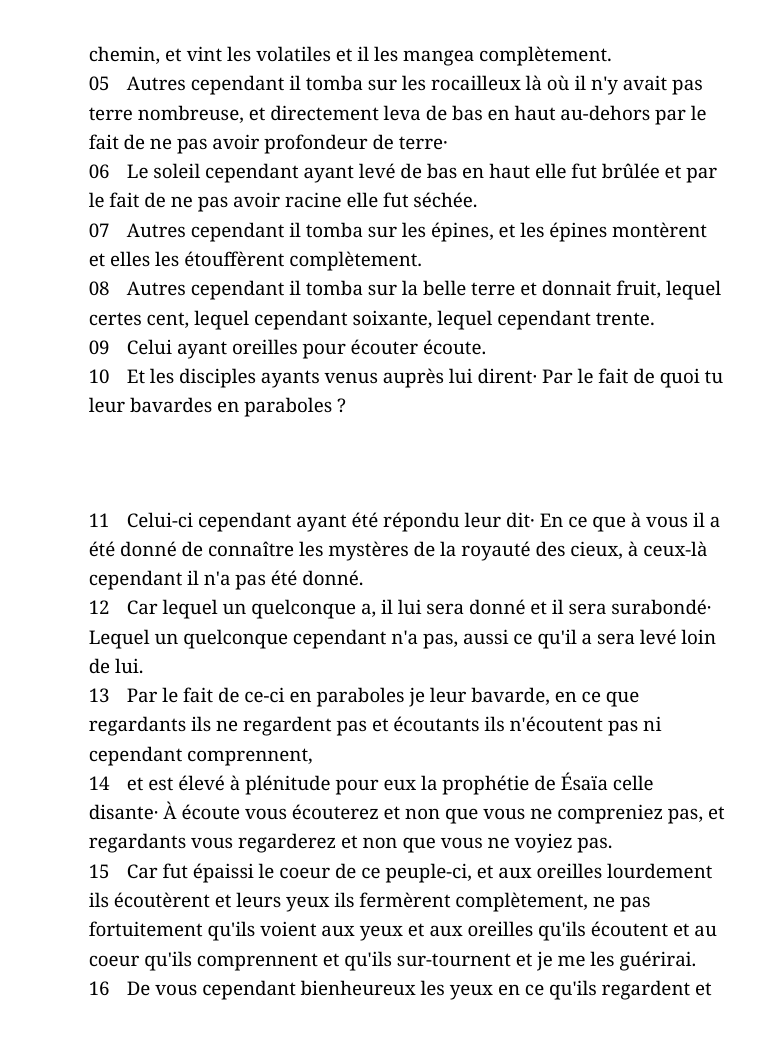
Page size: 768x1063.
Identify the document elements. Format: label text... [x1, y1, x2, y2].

text chemin, et vint les volatiles et il les mangea complètement. 05 Autres cependant il tomba sur les rocailleux là où il n'y avait pas terre nombreuse, et directement leva de bas en haut au-dehors par le fait de ne pas avoir profondeur de terre· 06 Le soleil cependant ayant levé de bas en haut elle fut brûlée et par le fait de ne pas avoir racine elle fut séchée. 07 Autres cependant il tomba sur les épines, et les épines montèrent et elles les étouffèrent complètement. 08 Autres cependant il tomba sur la belle terre et donnait fruit, lequel certes cent, lequel cependant soixante, lequel cependant trente. 09 Celui ayant oreilles pour écouter écoute. 10 Et les disciples ayants venus auprès lui dirent· Par le fait de quoi tu leur bavardes en paraboles ? [88, 41, 726, 445]
text 11 Celui-ci cependant ayant été répondu leur dit· En ce que à vous il a été donné de connaître les mystères de la royauté des cieux, à ceux-là cependant il n'a pas été donné. 12 Car lequel un quelconque a, il lui sera donné et il sera surabondé· Lequel un quelconque cependant n'a pas, aussi ce qu'il a sera levé loin de lui. 13 Par le fait de ce-ci en paraboles je leur bavarde, en ce que regardants ils ne regardent pas et écoutants ils n'écoutent pas ni cependant comprennent, 14 et est élevé à plénitude pour eux la prophétie de Ésaïa celle disante· À écoute vous écouterez et non que vous ne compreniez pas, et regardants vous regarderez et non que vous ne voyiez pas. 15 Car fut épaissi le coeur de ce peuple-ci, et aux oreilles lourdement ils écoutèrent et leurs yeux ils fermèrent complètement, ne pas fortuitement qu'ils voient aux yeux et aux oreilles qu'ils écoutent et au coeur qu'ils comprennent et qu'ils sur-tournent et je me les guérirai. 16 De vous cependant bienheureux les yeux en ce qu'ils regardent et [88, 507, 726, 1001]
